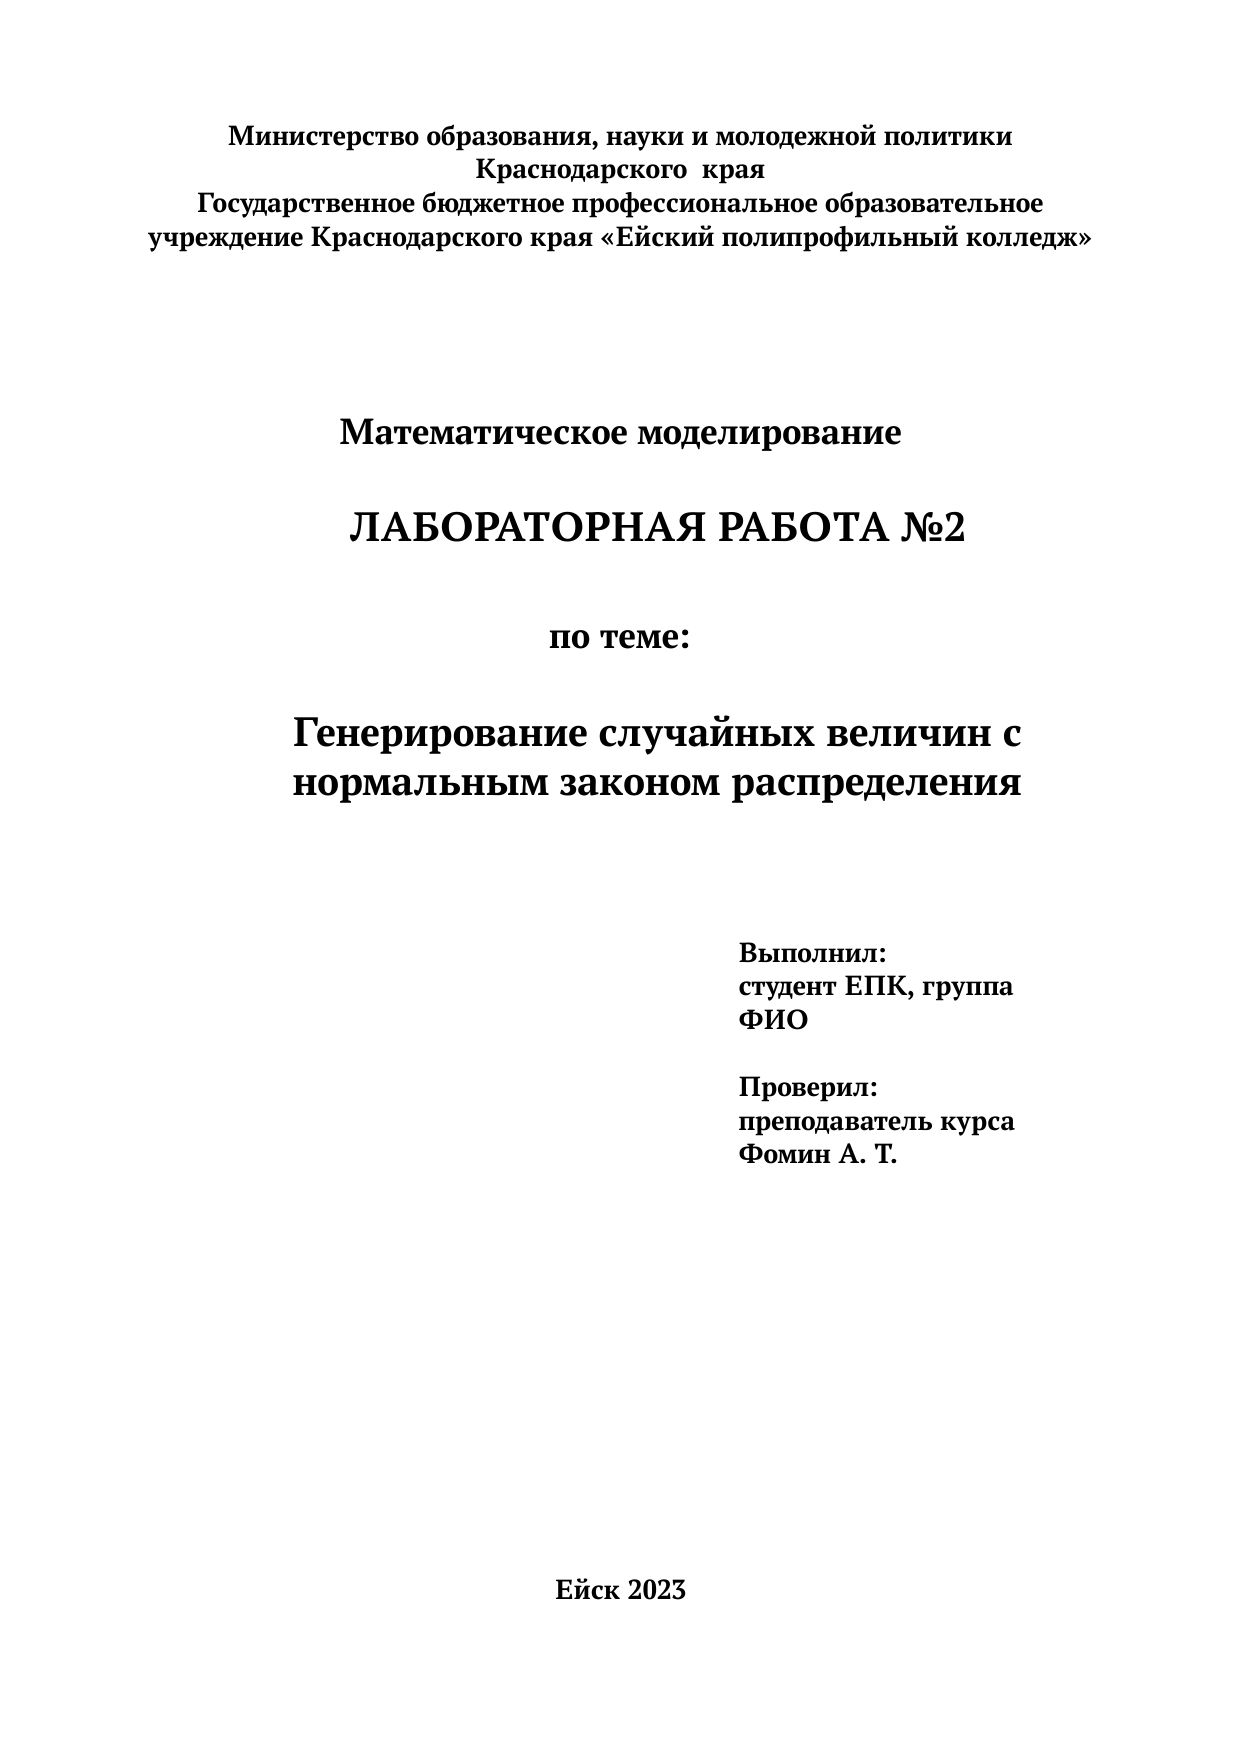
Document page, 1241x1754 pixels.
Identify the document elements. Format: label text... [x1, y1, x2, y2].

text преподаватель курса [738, 1103, 1122, 1136]
text студент ЕПК, группа [738, 968, 1122, 1002]
text Государственное бюджетное профессиональное образовательное учреждение Краснодарского края «Ейский полипрофильный колледж» [118, 185, 1122, 252]
text Проверил: [738, 1069, 1122, 1103]
text Выполнил: [738, 935, 1122, 968]
text Ейск 2023 [118, 1572, 1122, 1606]
text Министерство образования, науки и молодежной политики [118, 118, 1122, 152]
text Фомин А. Т. [738, 1136, 1122, 1170]
text ФИО [738, 1002, 1122, 1036]
text по теме: [118, 613, 1122, 657]
text ЛАБОРАТОРНАЯ РАБОТА №2 [192, 501, 1122, 551]
text Математическое моделирование [118, 408, 1122, 452]
subtitle Генерирование случайных величин с нормальным законом распределения [192, 705, 1122, 805]
text Краснодарского края [118, 152, 1122, 185]
